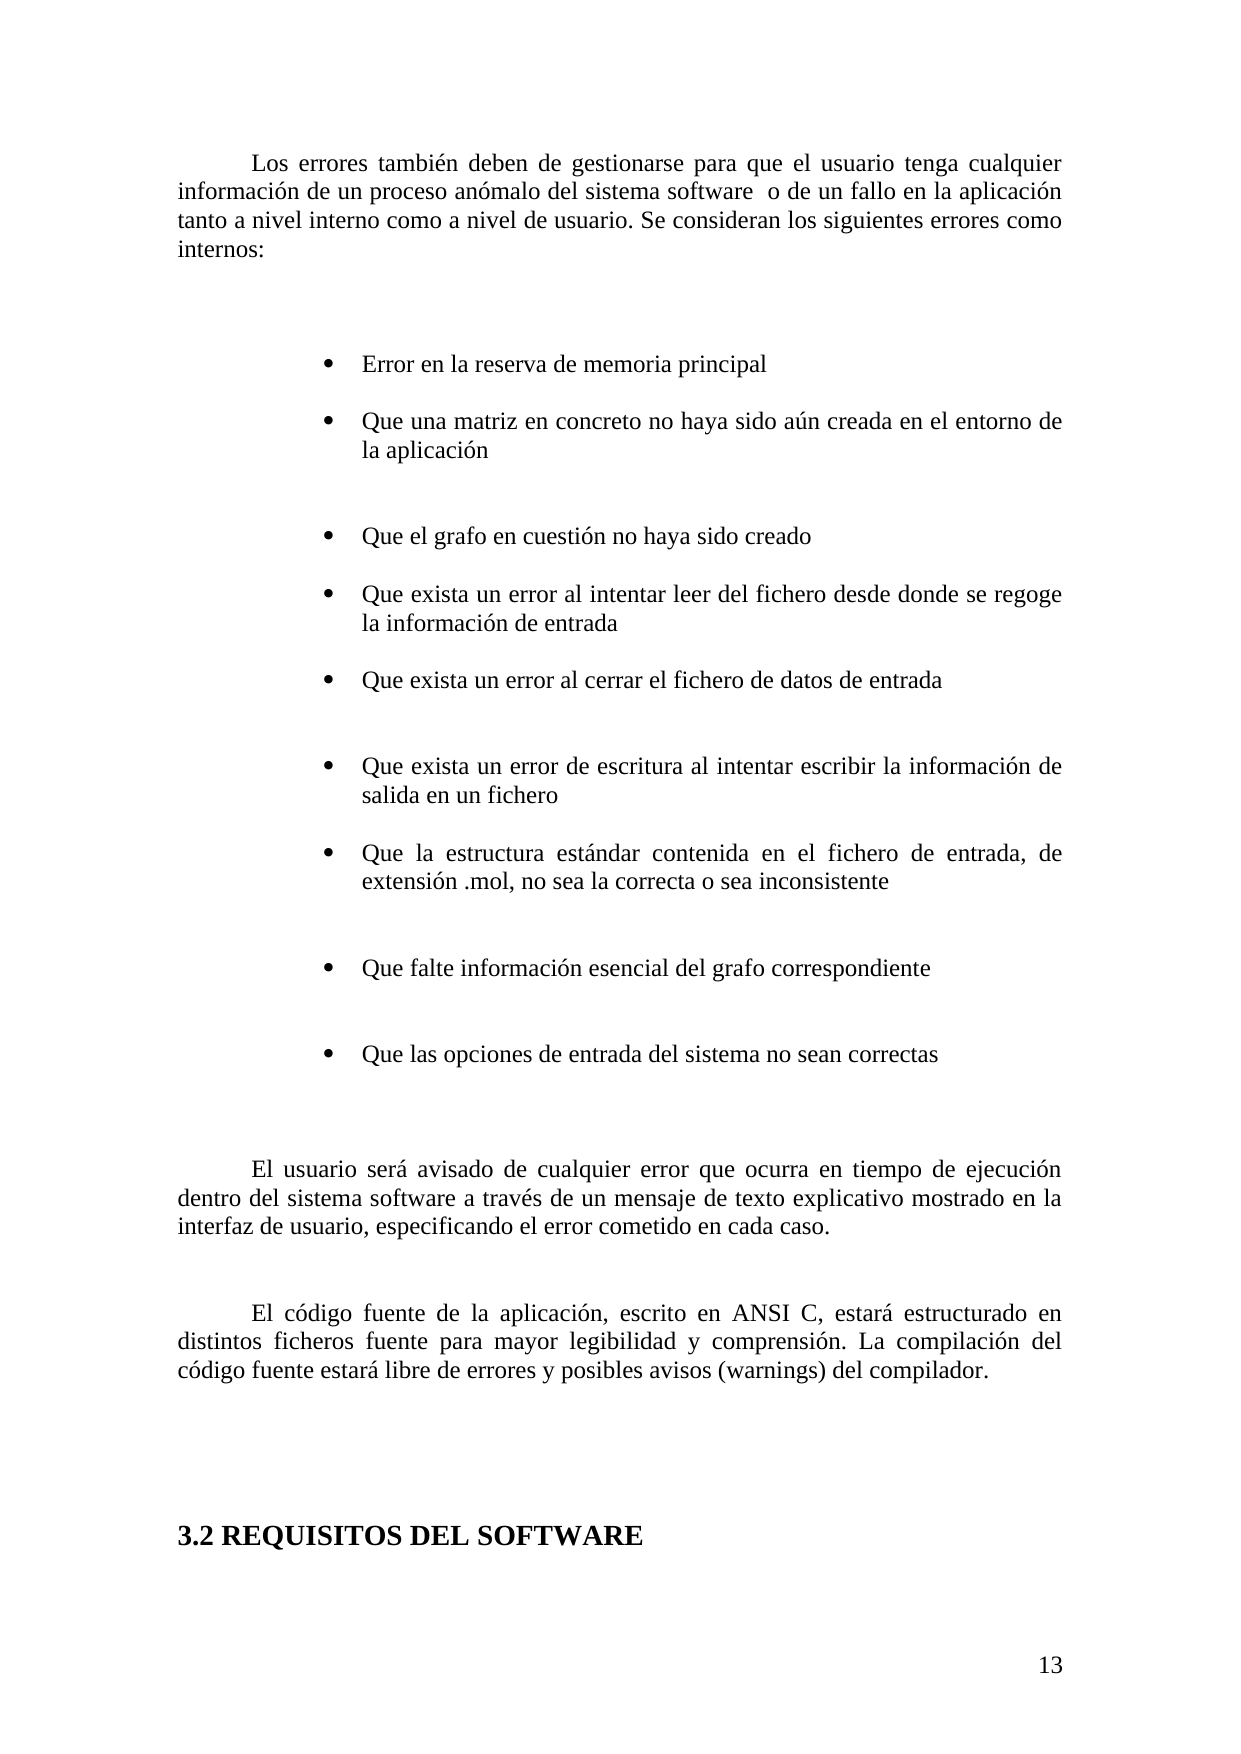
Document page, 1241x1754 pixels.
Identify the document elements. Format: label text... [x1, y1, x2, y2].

list Que exista un error al cerrar el fichero de datos de entrada [324, 665, 1063, 694]
text El usuario será avisado de cualquier error que ocurra en tiempo de ejecución dentro del sistema software a través de un mensaje de texto explicativo mostrado en la interfaz de usuario, especificando el error cometido en cada caso. [177, 1154, 1063, 1240]
list Error en la reserva de memoria principal [324, 349, 1063, 378]
list Que una matriz en concreto no haya sido aún creada en el entorno de la aplicación [324, 406, 1063, 464]
text 3.2 REQUISITOS DEL SOFTWARE [177, 1518, 1063, 1552]
list Que la estructura estándar contenida en el fichero de entrada, de extensión .mol, no sea la correcta o sea inconsistente [324, 838, 1063, 895]
list Que exista un error de escritura al intentar escribir la información de salida en un fichero [324, 751, 1063, 809]
list Que el grafo en cuestión no haya sido creado [324, 521, 1063, 550]
text Los errores también deben de gestionarse para que el usuario tenga cualquier información de un proceso anómalo del sistema software o de un fallo en la aplicación tanto a nivel interno como a nivel de usuario. Se consideran los siguientes errores como internos: [177, 148, 1063, 263]
list Que falte información esencial del grafo correspondiente [324, 953, 1063, 981]
list Que exista un error al intentar leer del fichero desde donde se regoge la información de entrada [324, 579, 1063, 636]
text El código fuente de la aplicación, escrito en ANSI C, estará estructurado en distintos ficheros fuente para mayor legibilidad y comprensión. La compilación del código fuente estará libre de errores y posibles avisos (warnings) del compilador. [177, 1298, 1063, 1384]
list Que las opciones de entrada del sistema no sean correctas [324, 1039, 1063, 1068]
